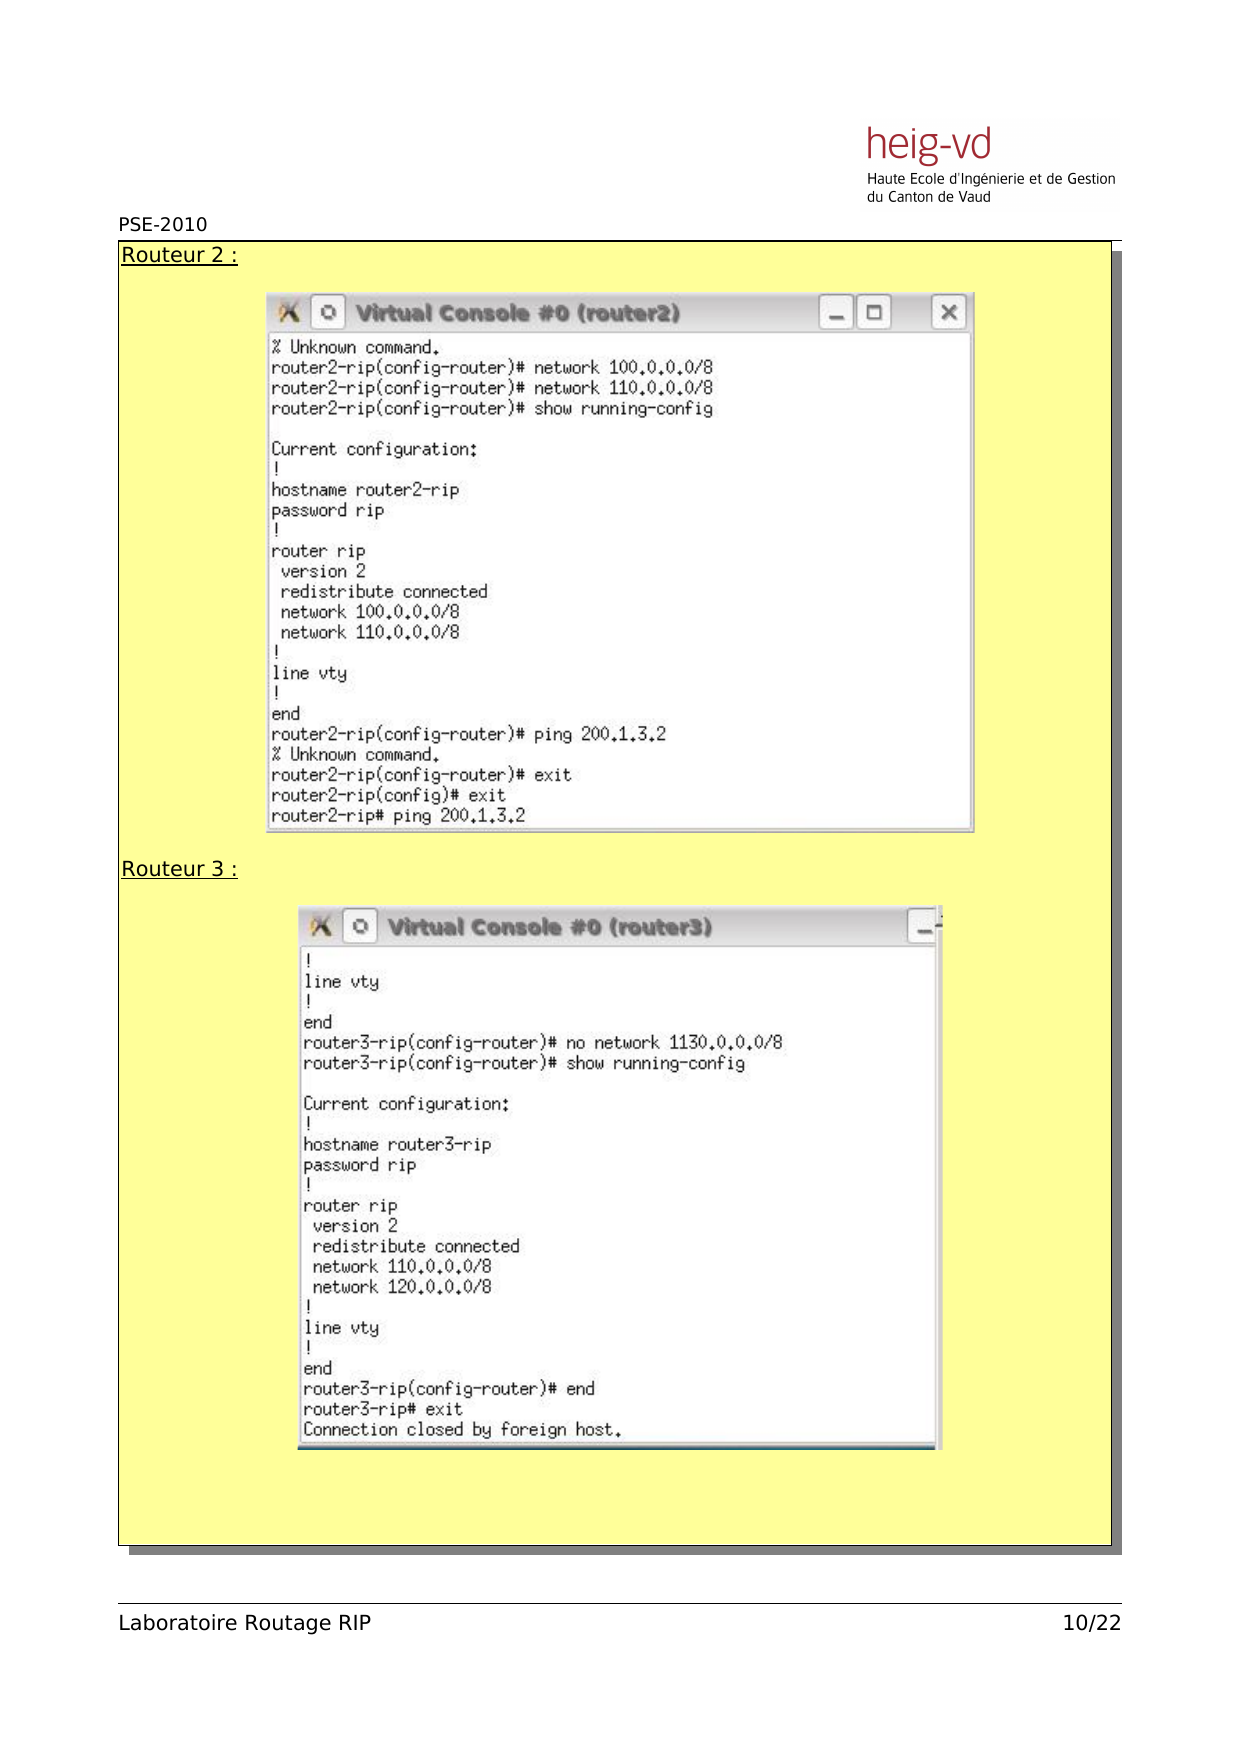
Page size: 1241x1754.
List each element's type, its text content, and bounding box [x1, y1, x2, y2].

text Routeur 3 : [119, 854, 1111, 878]
picture [265, 292, 975, 833]
picture [297, 905, 943, 1450]
text Routeur 2 : [119, 242, 1111, 265]
picture [860, 118, 1121, 212]
